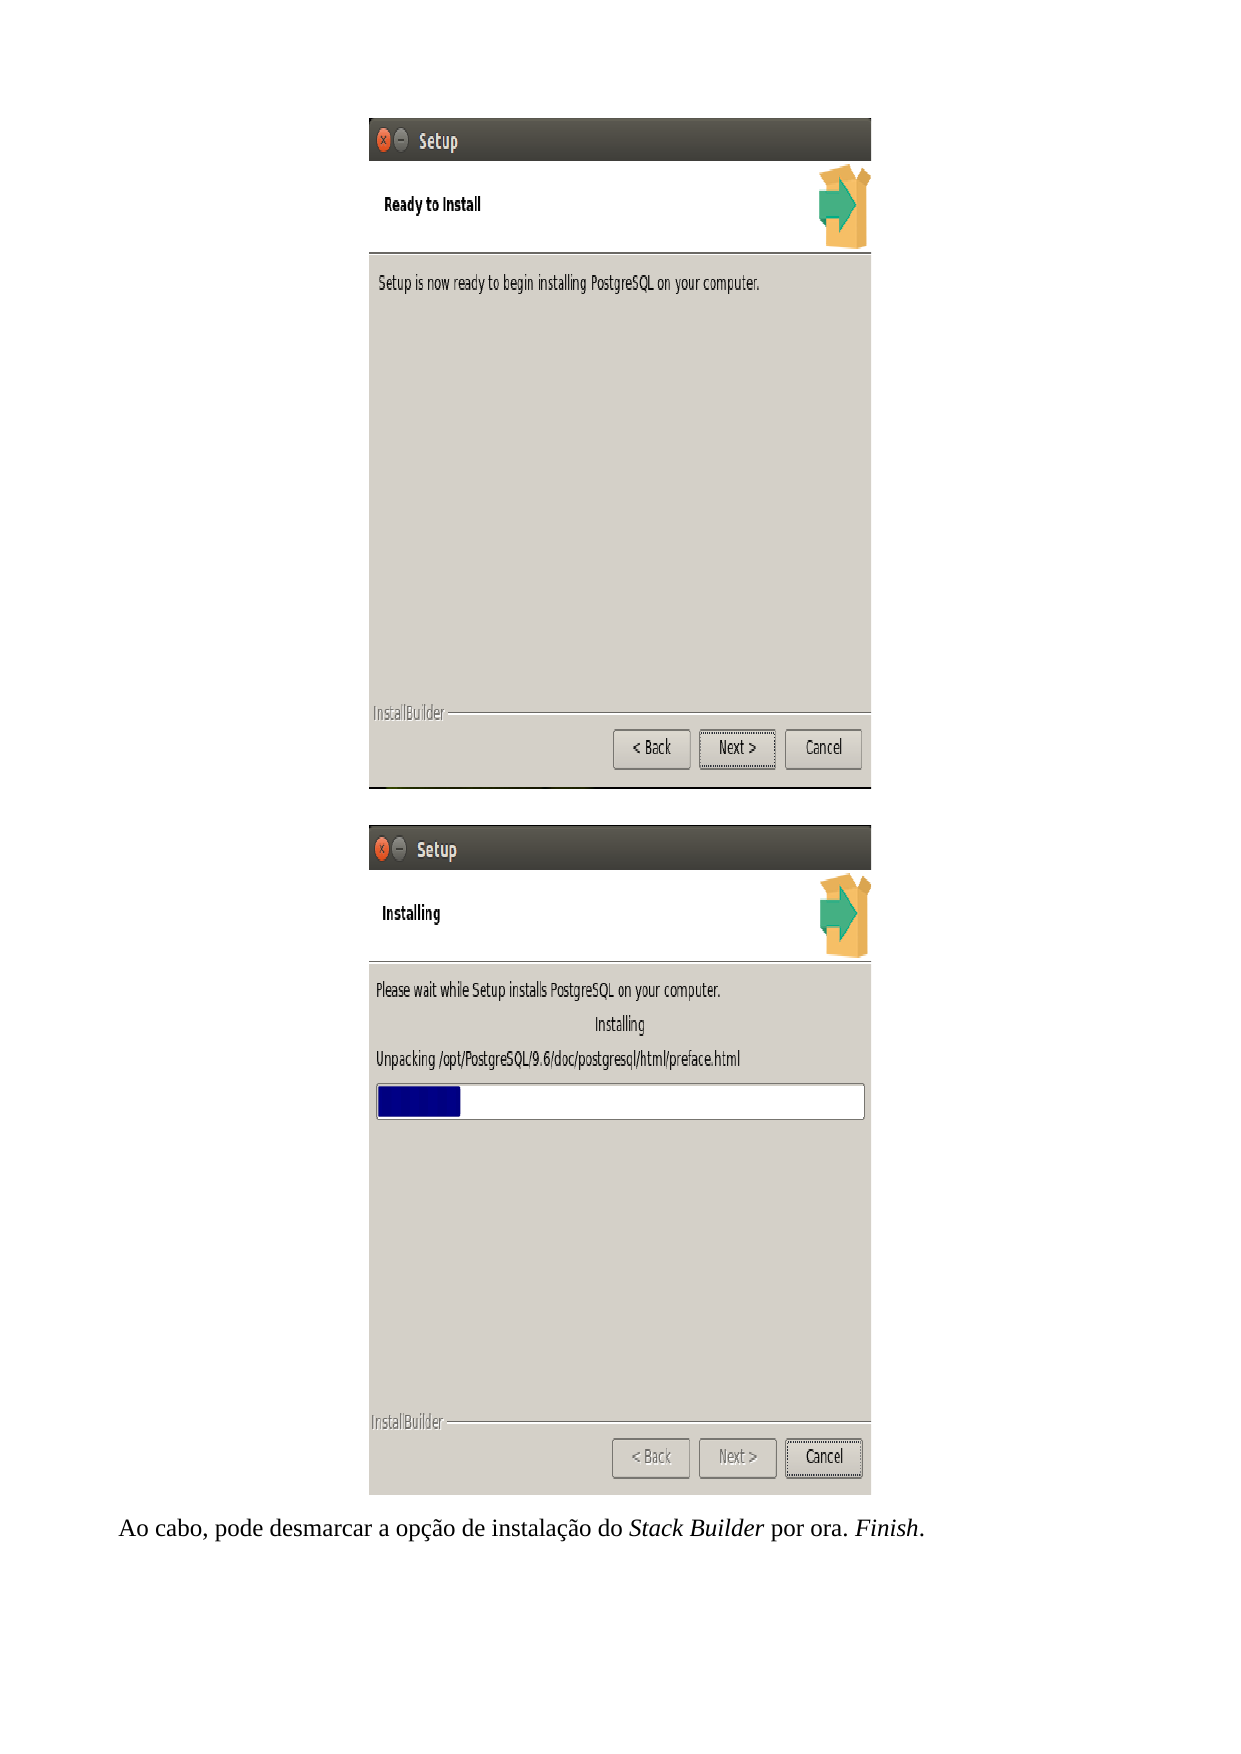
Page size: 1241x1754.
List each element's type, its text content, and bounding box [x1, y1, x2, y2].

picture [369, 118, 872, 789]
text Ao cabo, pode desmarcar a opção de instalação do Stack Builder por ora. Finish. [118, 1513, 1122, 1542]
picture [369, 825, 872, 1495]
